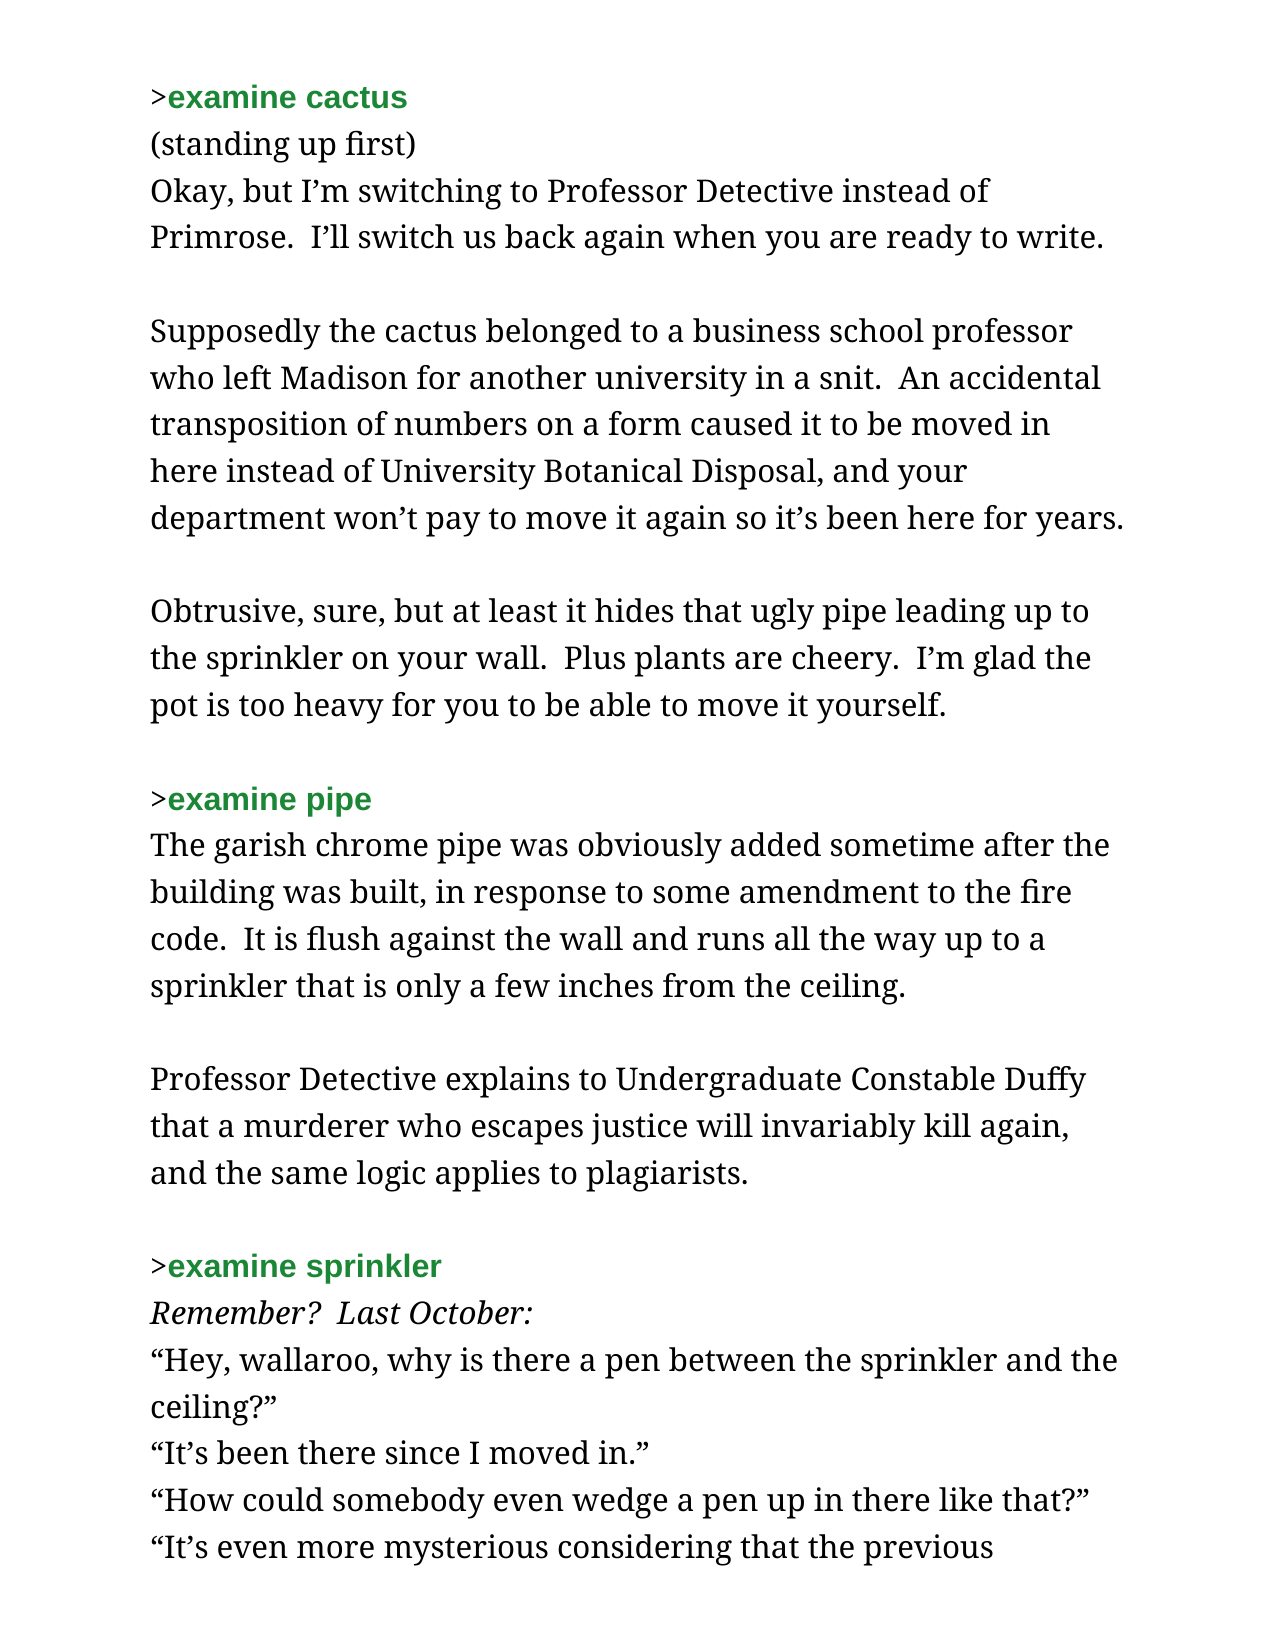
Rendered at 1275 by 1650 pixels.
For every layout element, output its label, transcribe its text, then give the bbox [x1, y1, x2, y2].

text (standing up first) [150, 122, 1125, 164]
text Professor Detective explains to Undergraduate Constable Duffy that a murderer who escapes justice will invariably kill again, and the same logic applies to plagiarists. [150, 1057, 1125, 1193]
text Supposedly the cactus belonged to a business school professor who left Madison for another university in a snit. An accidental transposition of numbers on a form caused it to be moved in here instead of University Botanical Disposal, and your department won’t pay to move it again so it’s been here for years. [150, 309, 1125, 538]
text The garish chrome pipe was obviously added sometime after the building was built, in response to some amendment to the fire code. It is flush against the wall and runs all the way up to a sprinkler that is only a few inches from the ceiling. [150, 823, 1125, 1006]
text Okay, but I’m switching to Professor Detective instead of Primrose. I’ll switch us back again when you are ready to write. [150, 168, 1125, 258]
text >examine cactus [150, 75, 1125, 118]
text >examine pipe [150, 777, 1125, 819]
text “It’s been there since I moved in.” [150, 1431, 1125, 1474]
text Obtrusive, sure, but at least it hides that ugly pipe leading up to the sprinkler on your wall. Plus plants are cheery. I’m glad the pot is too heavy for you to be able to move it yourself. [150, 589, 1125, 726]
text “How could somebody even wedge a pen up in there like that?” [150, 1478, 1125, 1521]
text “It’s even more mysterious considering that the previous [150, 1525, 1125, 1567]
text Remember? Last October: [150, 1291, 1125, 1334]
text “Hey, wallaroo, why is there a pen between the sprinkler and the ceiling?” [150, 1338, 1125, 1427]
text >examine sprinkler [150, 1244, 1125, 1287]
